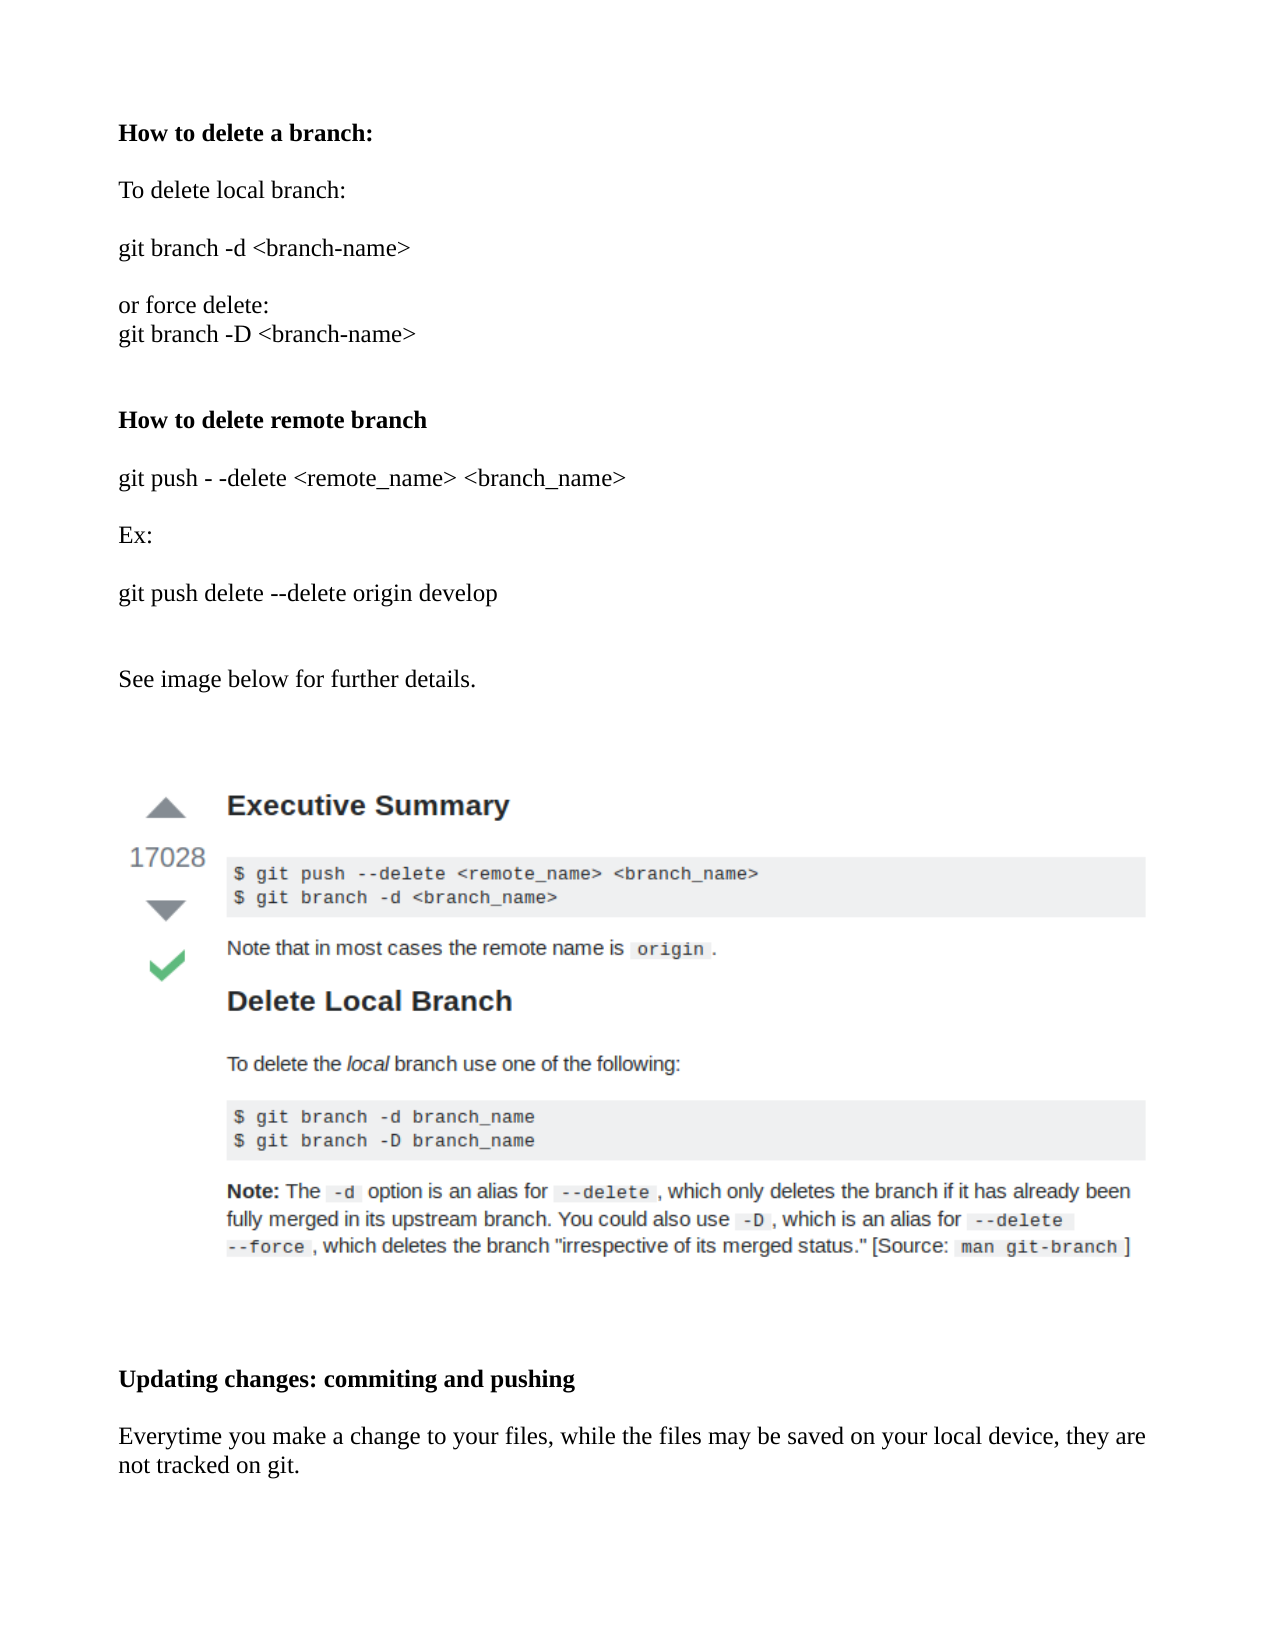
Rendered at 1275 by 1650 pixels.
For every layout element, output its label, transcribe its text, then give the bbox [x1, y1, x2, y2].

text Updating changes: commiting and pushing [118, 1364, 1157, 1393]
text or force delete: [118, 291, 1157, 319]
text git branch -d <branch-name> [118, 233, 1157, 262]
picture [118, 779, 1157, 1278]
text Everytime you make a change to your files, while the files may be saved on your local device, they are not tracked on git. [118, 1421, 1157, 1479]
text How to delete a branch: [118, 118, 1157, 147]
text How to delete remote branch [118, 406, 1157, 434]
text To delete local branch: [118, 176, 1157, 204]
text git branch -D <branch-name> [118, 319, 1157, 348]
text git push - -delete <remote_name> <branch_name> [118, 463, 1157, 492]
text See image below for further details. [118, 664, 1157, 693]
text Ex: [118, 521, 1157, 549]
text git push delete --delete origin develop [118, 578, 1157, 607]
